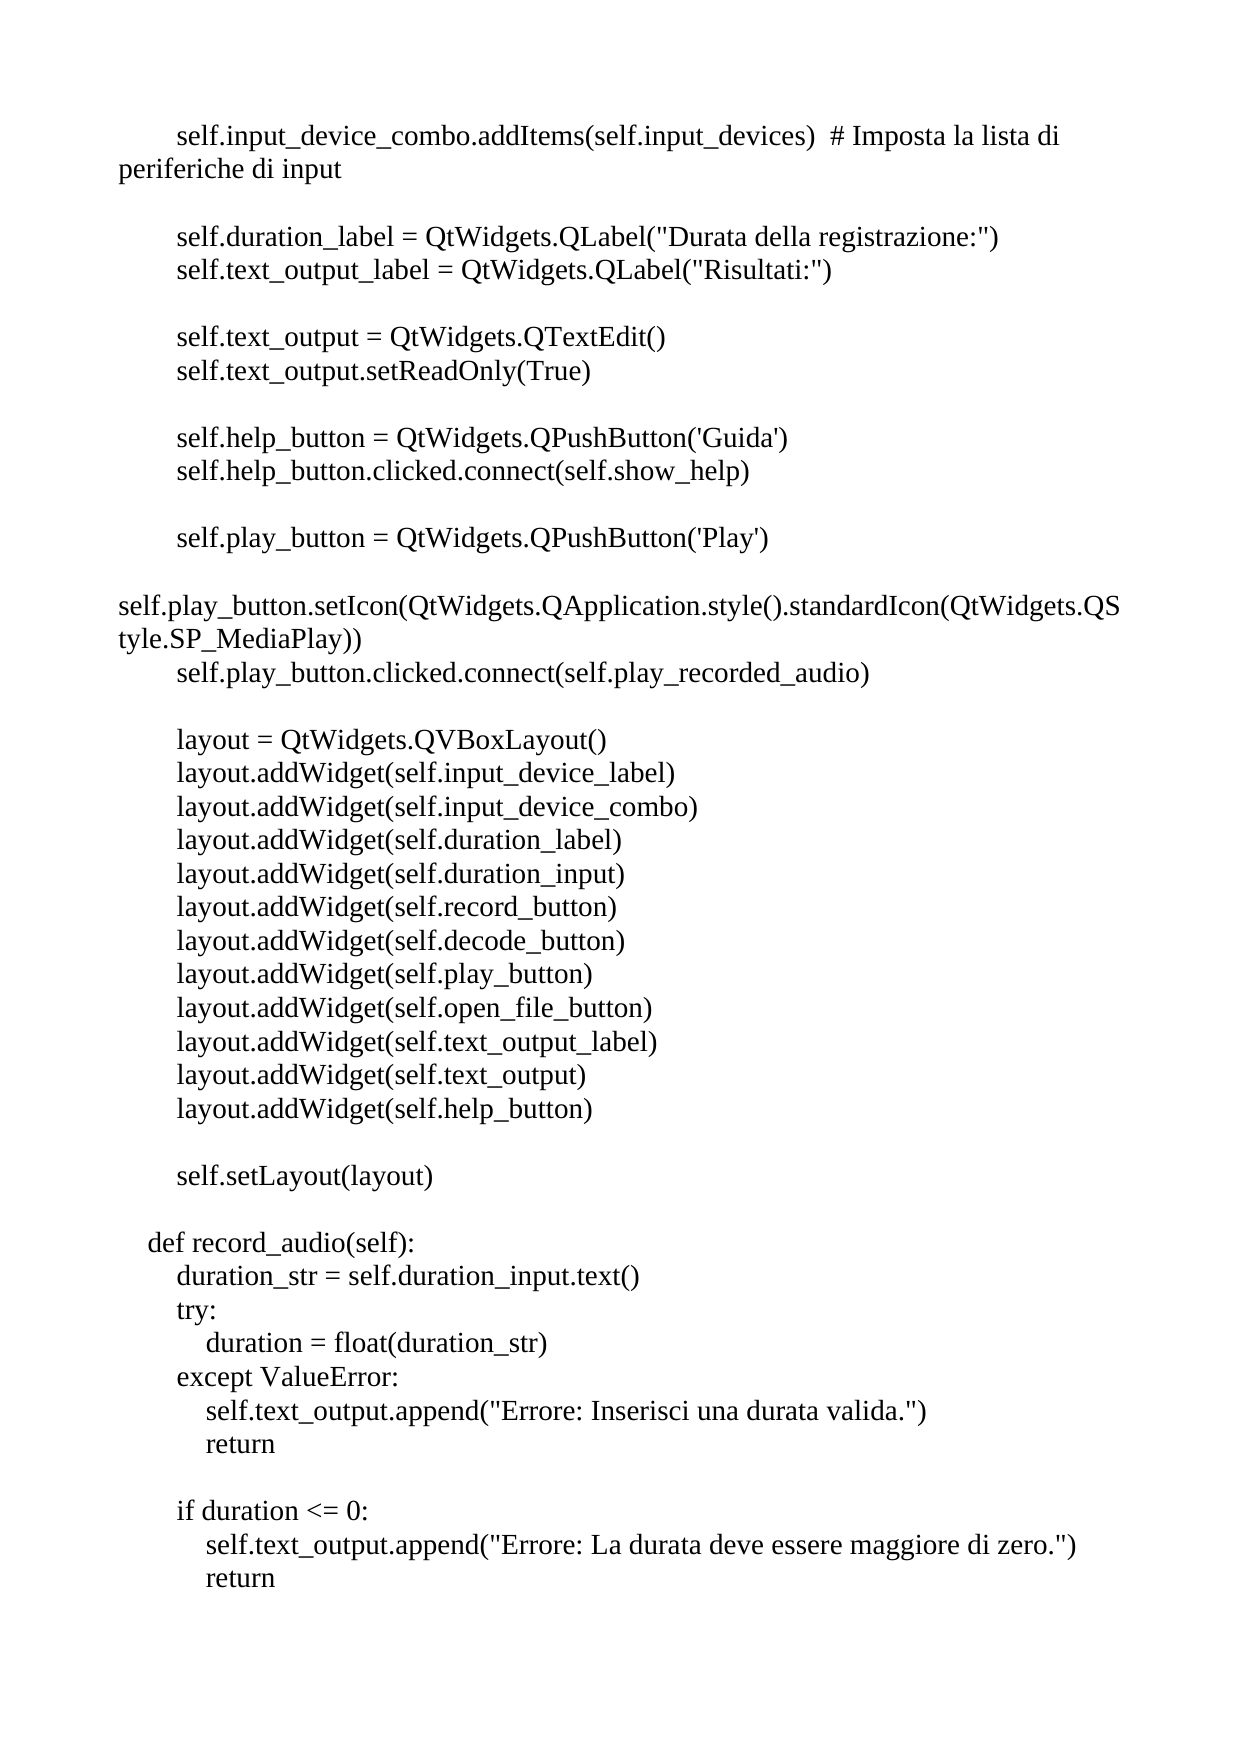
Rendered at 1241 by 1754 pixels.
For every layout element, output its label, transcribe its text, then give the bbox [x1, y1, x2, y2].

text self.duration_label = QtWidgets.QLabel("Durata della registrazione:") [118, 219, 1122, 252]
text def record_audio(self): [118, 1225, 1122, 1258]
text except ValueError: [118, 1359, 1122, 1393]
text layout.addWidget(self.input_device_label) [118, 755, 1122, 789]
text layout.addWidget(self.record_button) [118, 889, 1122, 923]
text self.play_button.setIcon(QtWidgets.QApplication.style().standardIcon(QtWidgets.QStyle.SP_MediaPlay)) [118, 554, 1122, 655]
text layout.addWidget(self.duration_input) [118, 856, 1122, 889]
text self.text_output.append("Errore: La durata deve essere maggiore di zero.") [118, 1527, 1122, 1560]
text return [118, 1560, 1122, 1594]
text layout.addWidget(self.play_button) [118, 957, 1122, 990]
text duration_str = self.duration_input.text() [118, 1258, 1122, 1292]
text self.input_device_combo.addItems(self.input_devices) # Imposta la lista di periferiche di input [118, 118, 1122, 185]
text layout.addWidget(self.help_button) [118, 1091, 1122, 1124]
text self.text_output = QtWidgets.QTextEdit() [118, 319, 1122, 353]
text layout.addWidget(self.input_device_combo) [118, 789, 1122, 822]
text self.play_button = QtWidgets.QPushButton('Play') [118, 521, 1122, 554]
text self.text_output.append("Errore: Inserisci una durata valida.") [118, 1393, 1122, 1426]
text self.setLayout(layout) [118, 1158, 1122, 1191]
text layout.addWidget(self.text_output_label) [118, 1024, 1122, 1057]
text return [118, 1426, 1122, 1460]
text duration = float(duration_str) [118, 1326, 1122, 1359]
text self.play_button.clicked.connect(self.play_recorded_audio) [118, 655, 1122, 688]
text self.help_button = QtWidgets.QPushButton('Guida') [118, 420, 1122, 453]
text if duration <= 0: [118, 1493, 1122, 1527]
text self.help_button.clicked.connect(self.show_help) [118, 453, 1122, 487]
text layout.addWidget(self.text_output) [118, 1057, 1122, 1091]
text try: [118, 1292, 1122, 1326]
text self.text_output_label = QtWidgets.QLabel("Risultati:") [118, 252, 1122, 286]
text layout.addWidget(self.decode_button) [118, 923, 1122, 957]
text layout.addWidget(self.duration_label) [118, 822, 1122, 856]
text layout.addWidget(self.open_file_button) [118, 990, 1122, 1024]
text self.text_output.setReadOnly(True) [118, 353, 1122, 386]
text layout = QtWidgets.QVBoxLayout() [118, 722, 1122, 755]
